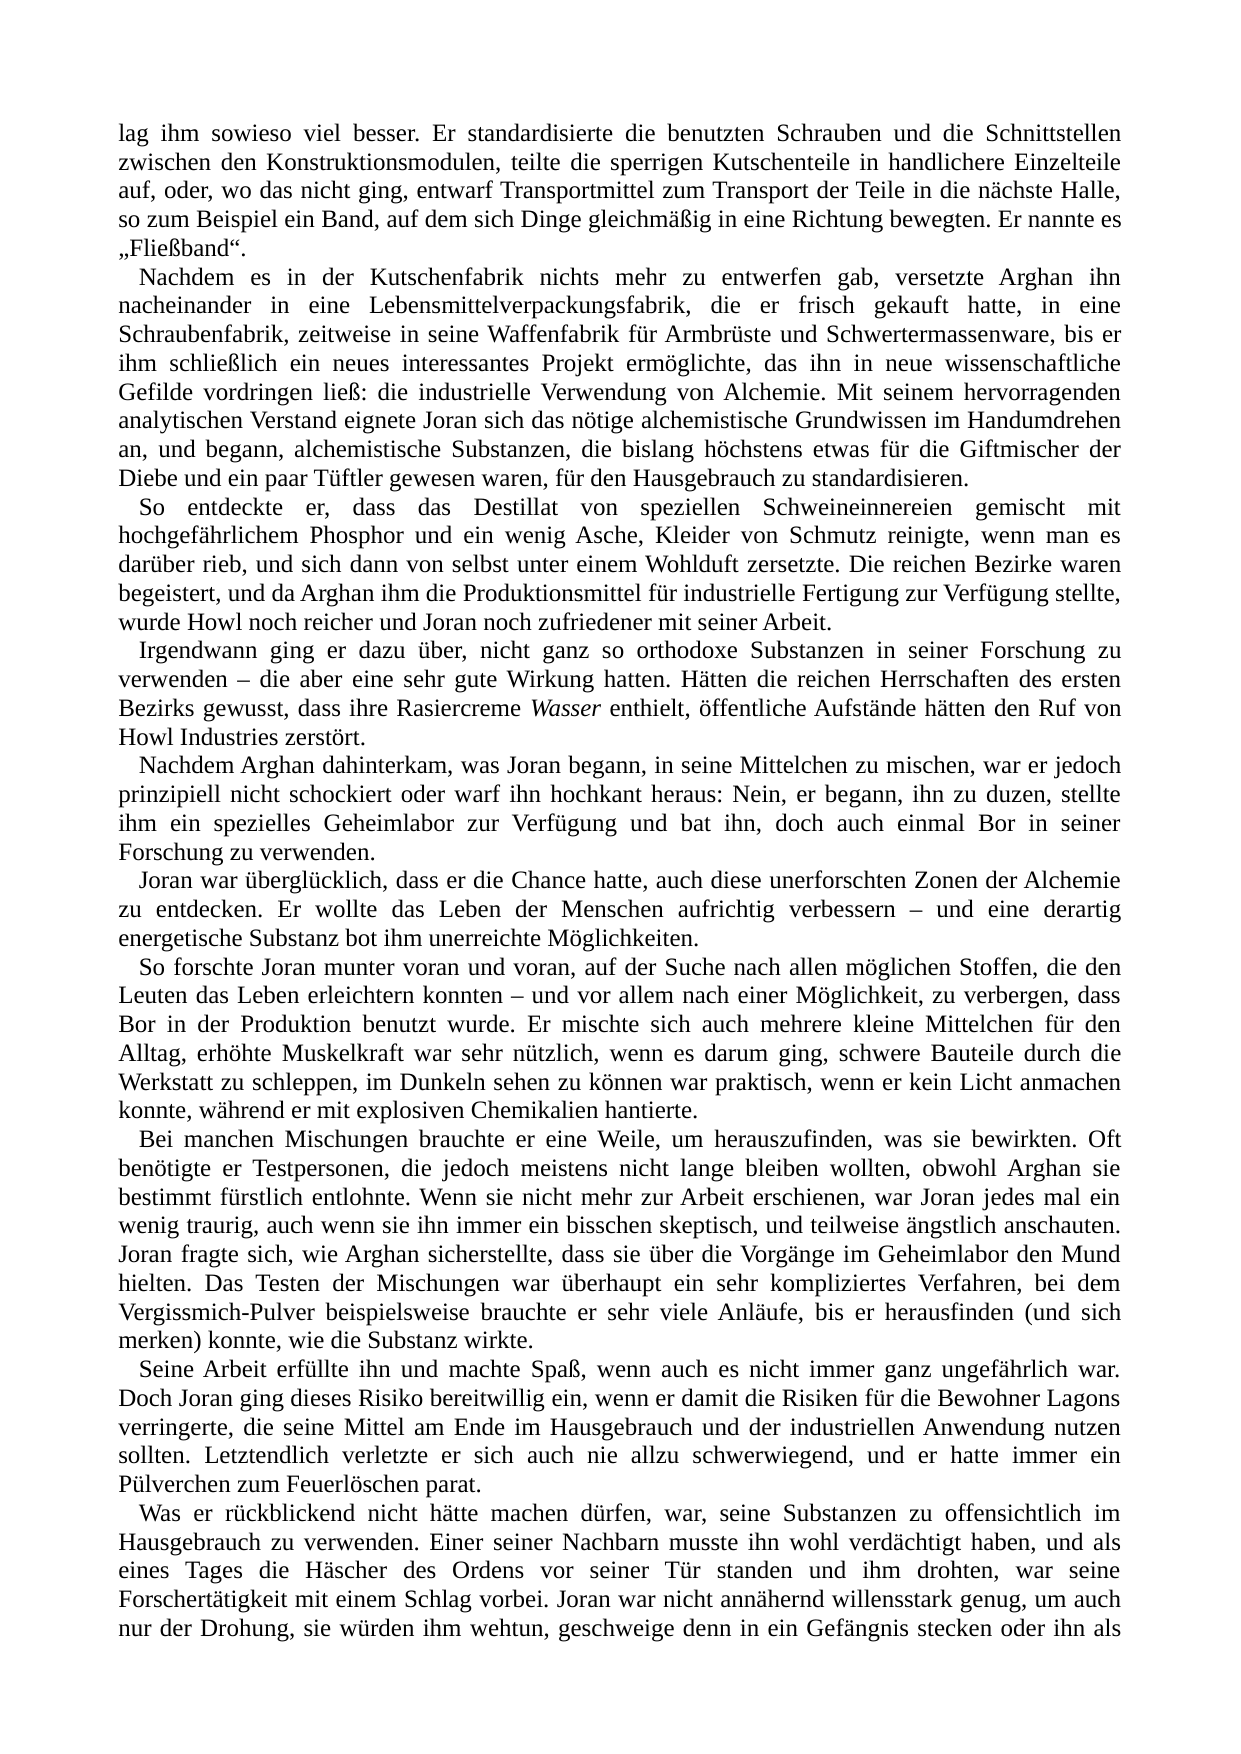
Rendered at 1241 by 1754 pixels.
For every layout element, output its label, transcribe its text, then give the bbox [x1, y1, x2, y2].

text Nachdem es in der Kutschenfabrik nichts mehr zu entwerfen gab, versetzte Arghan ihn nacheinander in eine Lebensmittelverpackungsfabrik, die er frisch gekauft hatte, in eine Schraubenfabrik, zeitweise in seine Waffenfabrik für Armbrüste und Schwertermassenware, bis er ihm schließlich ein neues interessantes Projekt ermöglichte, das ihn in neue wissenschaftliche Gefilde vordringen ließ: die industrielle Verwendung von Alchemie. Mit seinem hervorragenden analytischen Verstand eignete Joran sich das nötige alchemistische Grundwissen im Handumdrehen an, und begann, alchemistische Substanzen, die bislang höchstens etwas für die Giftmischer der Diebe und ein paar Tüftler gewesen waren, für den Hausgebrauch zu standardisieren. [118, 262, 1122, 492]
text Was er rückblickend nicht hätte machen dürfen, war, seine Substanzen zu offensichtlich im Hausgebrauch zu verwenden. Einer seiner Nachbarn musste ihn wohl verdächtigt haben, und als eines Tages die Häscher des Ordens vor seiner Tür standen und ihm drohten, war seine Forschertätigkeit mit einem Schlag vorbei. Joran war nicht annähernd willensstark genug, um auch nur der Drohung, sie würden ihm wehtun, geschweige denn in ein Gefängnis stecken oder ihn als [118, 1498, 1122, 1642]
text Nachdem Arghan dahinterkam, was Joran begann, in seine Mittelchen zu mischen, war er jedoch prinzipiell nicht schockiert oder warf ihn hochkant heraus: Nein, er begann, ihn zu duzen, stellte ihm ein spezielles Geheimlabor zur Verfügung und bat ihn, doch auch einmal Bor in seiner Forschung zu verwenden. [118, 751, 1122, 866]
text Irgendwann ging er dazu über, nicht ganz so orthodoxe Substanzen in seiner Forschung zu verwenden – die aber eine sehr gute Wirkung hatten. Hätten die reichen Herrschaften des ersten Bezirks gewusst, dass ihre Rasiercreme Wasser enthielt, öffentliche Aufstände hätten den Ruf von Howl Industries zerstört. [118, 636, 1122, 751]
text So entdeckte er, dass das Destillat von speziellen Schweineinnereien gemischt mit hochgefährlichem Phosphor und ein wenig Asche, Kleider von Schmutz reinigte, wenn man es darüber rieb, und sich dann von selbst unter einem Wohlduft zersetzte. Die reichen Bezirke waren begeistert, und da Arghan ihm die Produktionsmittel für industrielle Fertigung zur Verfügung stellte, wurde Howl noch reicher und Joran noch zufriedener mit seiner Arbeit. [118, 492, 1122, 636]
text So forschte Joran munter voran und voran, auf der Suche nach allen möglichen Stoffen, die den Leuten das Leben erleichtern konnten – und vor allem nach einer Möglichkeit, zu verbergen, dass Bor in der Produktion benutzt wurde. Er mischte sich auch mehrere kleine Mittelchen für den Alltag, erhöhte Muskelkraft war sehr nützlich, wenn es darum ging, schwere Bauteile durch die Werkstatt zu schleppen, im Dunkeln sehen zu können war praktisch, wenn er kein Licht anmachen konnte, während er mit explosiven Chemikalien hantierte. [118, 952, 1122, 1124]
text Seine Arbeit erfüllte ihn und machte Spaß, wenn auch es nicht immer ganz ungefährlich war. Doch Joran ging dieses Risiko bereitwillig ein, wenn er damit die Risiken für die Bewohner Lagons verringerte, die seine Mittel am Ende im Hausgebrauch und der industriellen Anwendung nutzen sollten. Letztendlich verletzte er sich auch nie allzu schwerwiegend, und er hatte immer ein Pülverchen zum Feuerlöschen parat. [118, 1354, 1122, 1498]
text Bei manchen Mischungen brauchte er eine Weile, um herauszufinden, was sie bewirkten. Oft benötigte er Testpersonen, die jedoch meistens nicht lange bleiben wollten, obwohl Arghan sie bestimmt fürstlich entlohnte. Wenn sie nicht mehr zur Arbeit erschienen, war Joran jedes mal ein wenig traurig, auch wenn sie ihn immer ein bisschen skeptisch, und teilweise ängstlich anschauten. Joran fragte sich, wie Arghan sicherstellte, dass sie über die Vorgänge im Geheimlabor den Mund hielten. Das Testen der Mischungen war überhaupt ein sehr kompliziertes Verfahren, bei dem Vergissmich-Pulver beispielsweise brauchte er sehr viele Anläufe, bis er herausfinden (und sich merken) konnte, wie die Substanz wirkte. [118, 1124, 1122, 1354]
text Joran war überglücklich, dass er die Chance hatte, auch diese unerforschten Zonen der Alchemie zu entdecken. Er wollte das Leben der Menschen aufrichtig verbessern – und eine derartig energetische Substanz bot ihm unerreichte Möglichkeiten. [118, 866, 1122, 952]
text lag ihm sowieso viel besser. Er standardisierte die benutzten Schrauben und die Schnittstellen zwischen den Konstruktionsmodulen, teilte die sperrigen Kutschenteile in handlichere Einzelteile auf, oder, wo das nicht ging, entwarf Transportmittel zum Transport der Teile in die nächste Halle, so zum Beispiel ein Band, auf dem sich Dinge gleichmäßig in eine Richtung bewegten. Er nannte es „Fließband“. [118, 118, 1122, 262]
